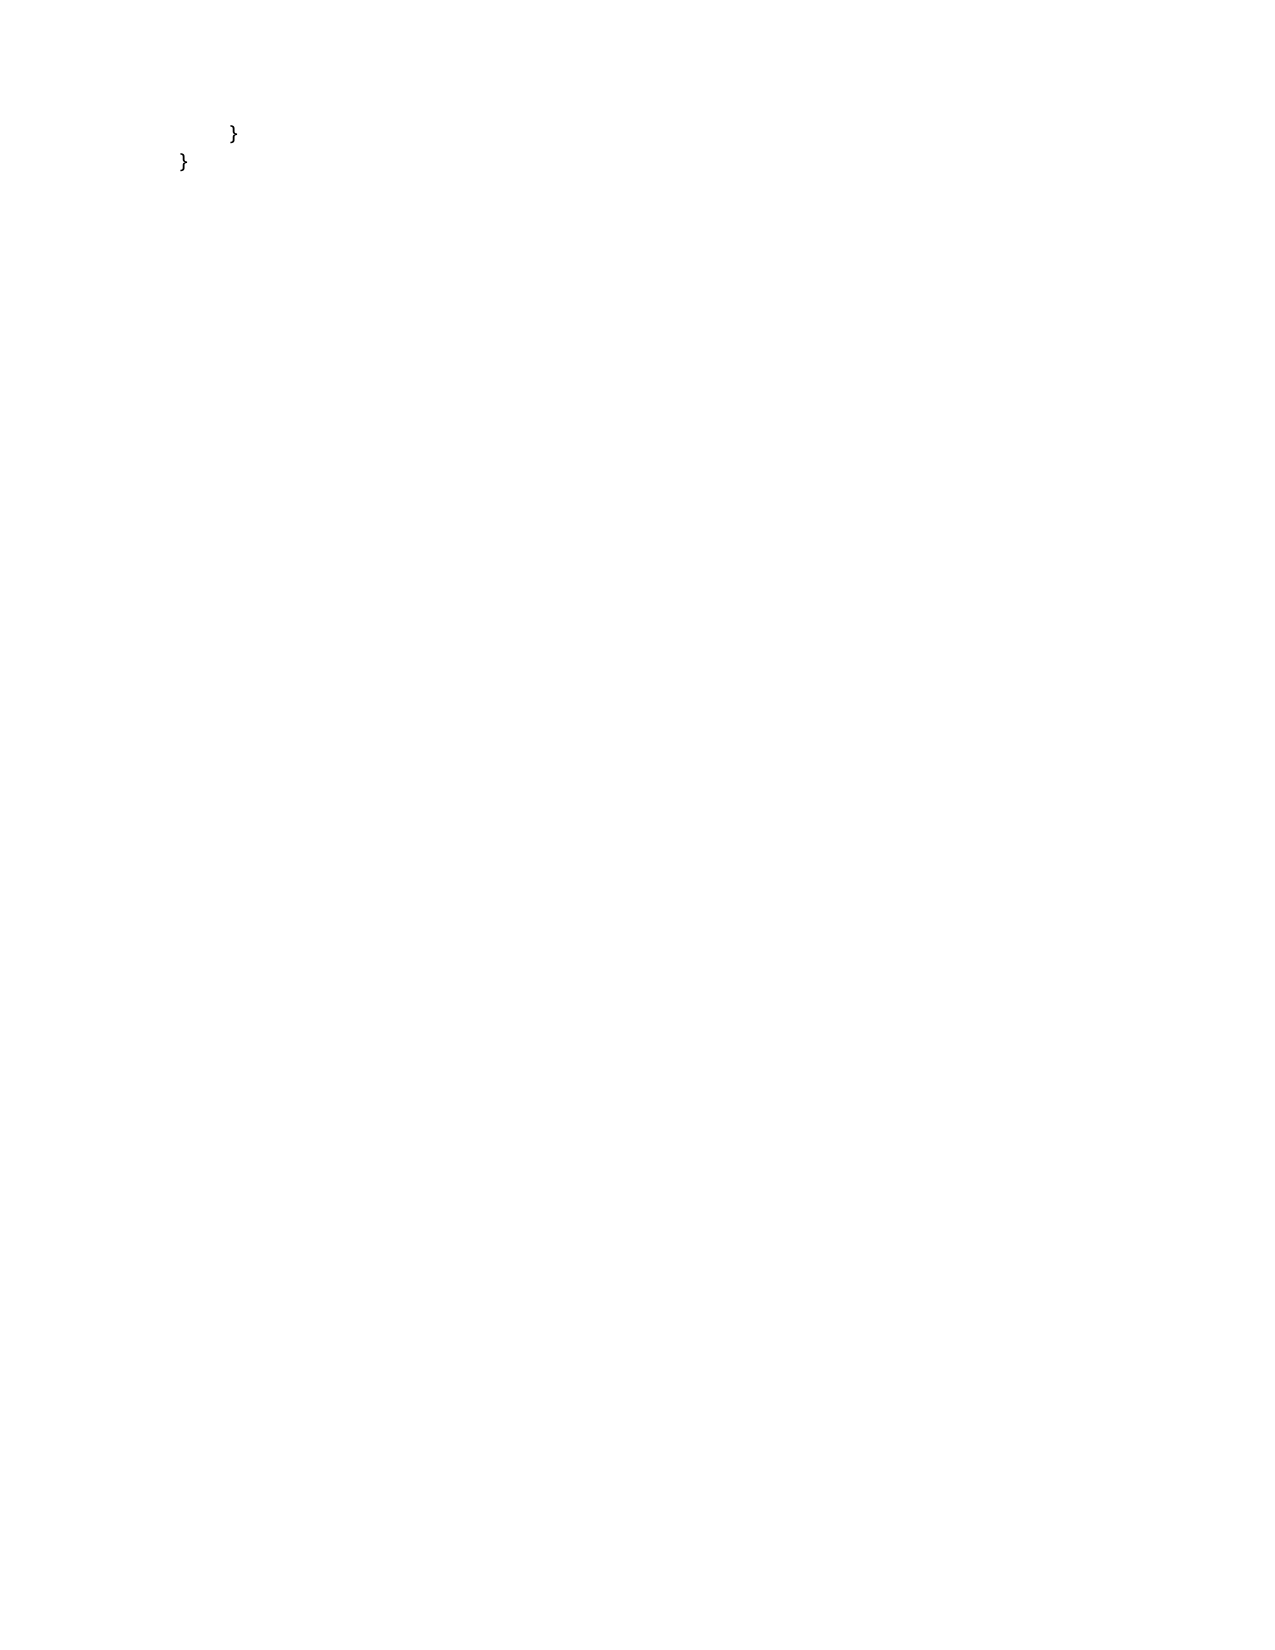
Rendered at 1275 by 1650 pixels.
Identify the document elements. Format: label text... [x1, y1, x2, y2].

text } [177, 147, 1216, 175]
text } [177, 118, 1216, 147]
